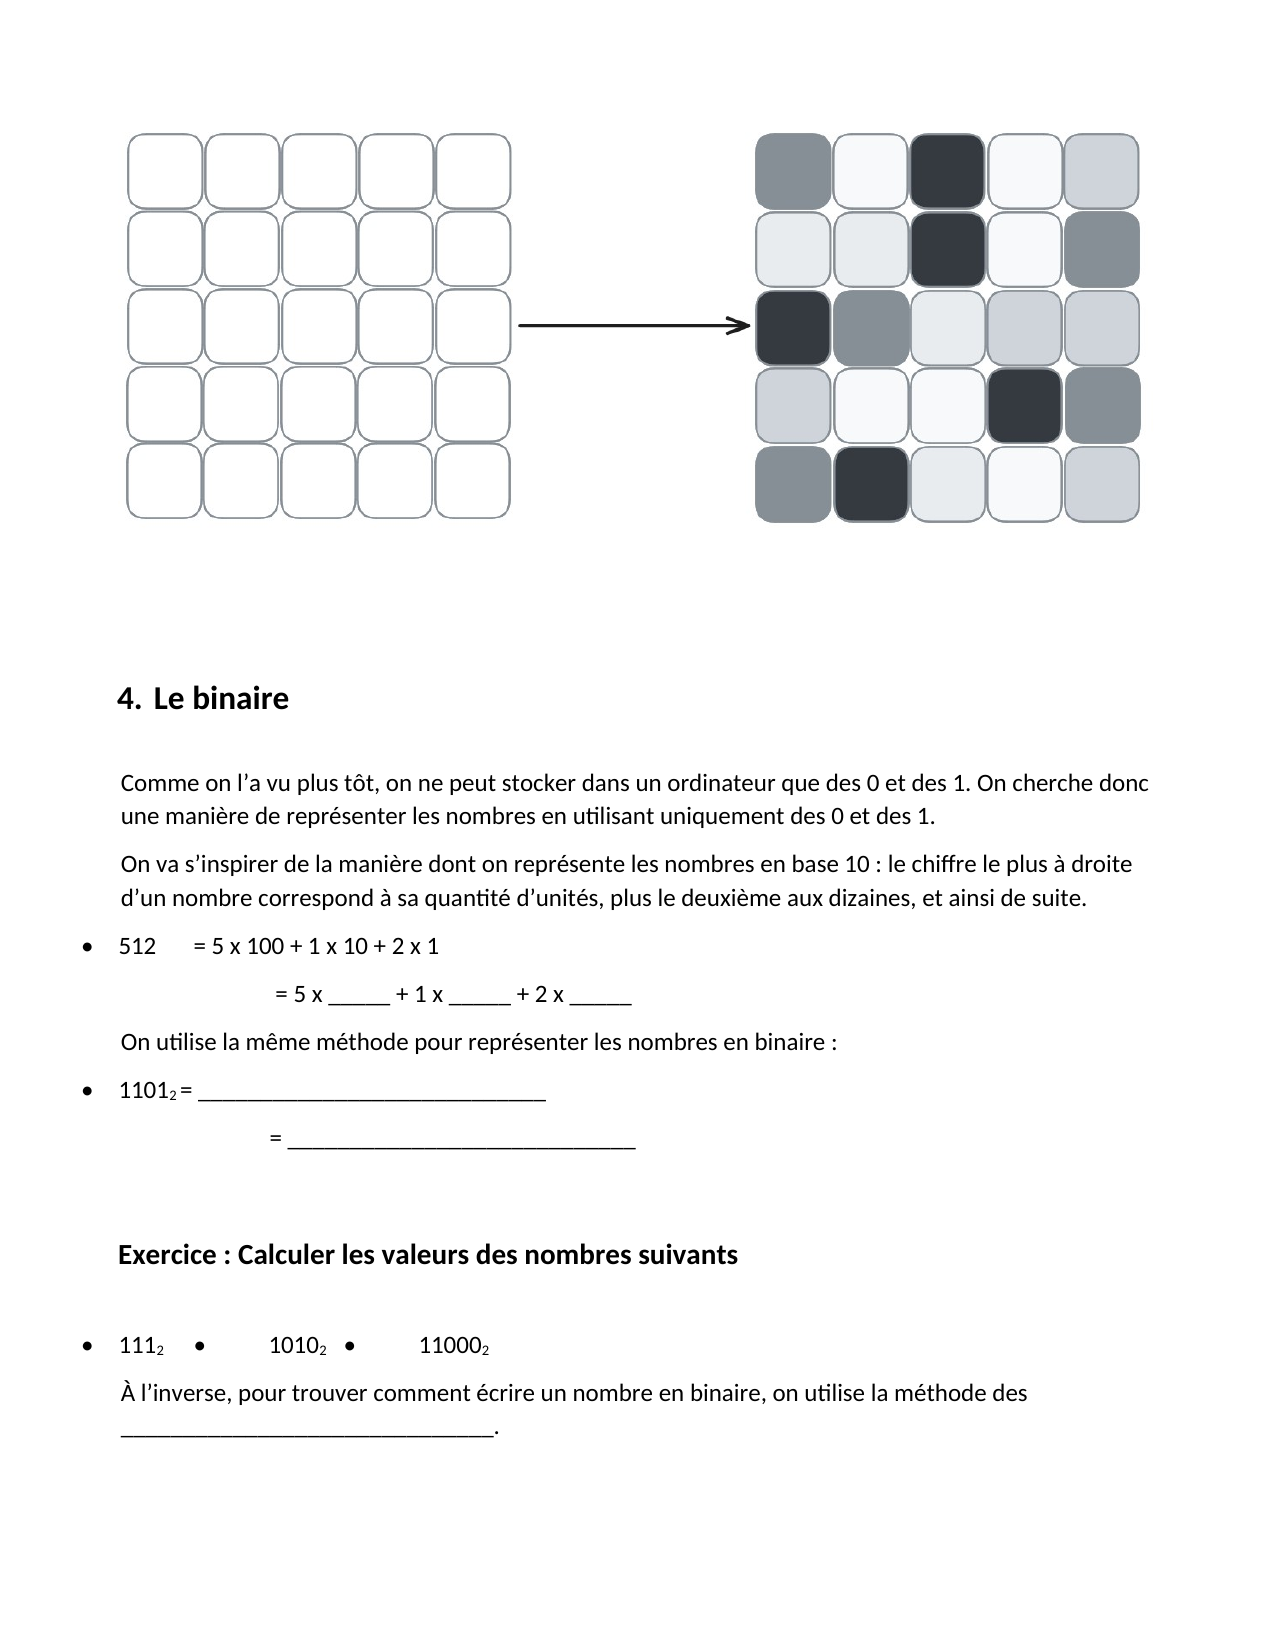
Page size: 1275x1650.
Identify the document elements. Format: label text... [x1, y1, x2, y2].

text On va s’inspirer de la manière dont on représente les nombres en base 10 : le chiffre le plus à droite d’un nombre correspond à sa quantité d’unités, plus le deuxième aux dizaines, et ainsi de suite. [121, 848, 1156, 913]
text Exercice : Calculer les valeurs des nombres suivants [118, 1236, 1156, 1272]
text = 5 x _____ + 1 x _____ + 2 x _____ [275, 978, 1156, 1009]
text Comme on l’a vu plus tôt, on ne peut stocker dans un ordinateur que des 0 et des 1. On cherche donc une manière de représenter les nombres en utilisant uniquement des 0 et des 1. [121, 767, 1156, 831]
subtitle Le binaire [117, 677, 1156, 717]
text À l’inverse, pour trouver comment écrire un nombre en binaire, on utilise la méthode des ______________________________. [121, 1377, 1156, 1441]
list 11012 = ____________________________ [81, 1074, 1156, 1105]
text On utilise la même méthode pour représenter les nombres en binaire : [121, 1026, 1156, 1057]
text = ____________________________ [269, 1122, 1156, 1153]
list 512 = 5 x 100 + 1 x 10 + 2 x 1 [81, 930, 1156, 961]
list 1112 • 10102 • 110002 [81, 1329, 1156, 1359]
